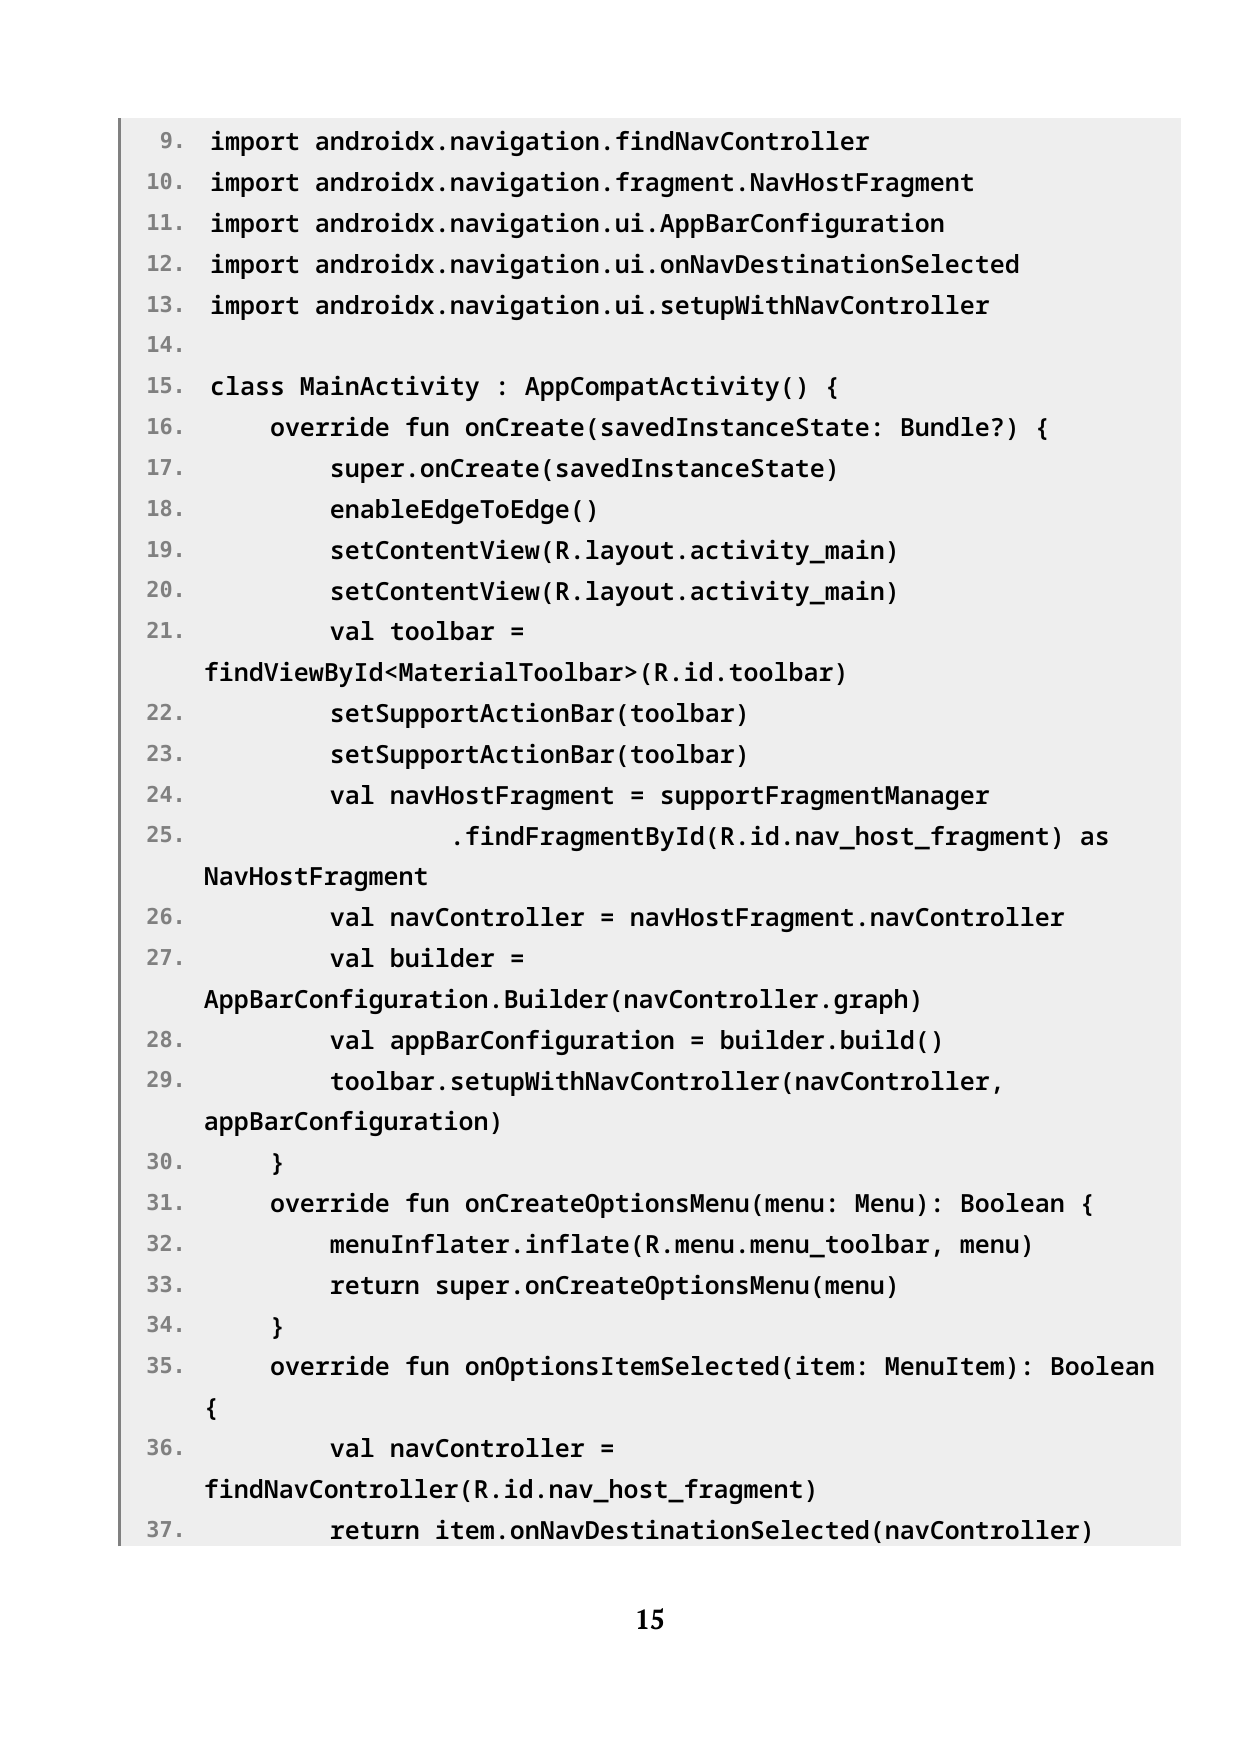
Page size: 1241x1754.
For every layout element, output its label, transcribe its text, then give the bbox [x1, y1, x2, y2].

list setContentView(R.layout.activity_main) [121, 567, 1181, 607]
list import androidx.navigation.ui.AppBarConfiguration [121, 200, 1181, 240]
list } [121, 1139, 1181, 1179]
list class MainActivity : AppCompatActivity() { [121, 363, 1181, 403]
list toolbar.setupWithNavController(navController, appBarConfiguration) [121, 1057, 1181, 1138]
list val builder = AppBarConfiguration.Builder(navController.graph) [121, 935, 1181, 1016]
list import androidx.navigation.ui.setupWithNavController [121, 281, 1181, 321]
list val navHostFragment = supportFragmentManager [121, 771, 1181, 811]
list val toolbar = findViewById<MaterialToolbar>(R.id.toolbar) [121, 608, 1181, 689]
list val navController = navHostFragment.navController [121, 894, 1181, 934]
list import androidx.navigation.ui.onNavDestinationSelected [121, 241, 1181, 281]
list val appBarConfiguration = builder.build() [121, 1016, 1181, 1056]
list import androidx.navigation.fragment.NavHostFragment [121, 159, 1181, 199]
list menuInflater.inflate(R.menu.menu_toolbar, menu) [121, 1221, 1181, 1261]
list enableEdgeToEdge() [121, 486, 1181, 526]
list .findFragmentById(R.id.nav_host_fragment) as NavHostFragment [121, 812, 1181, 893]
list } [121, 1302, 1181, 1342]
list override fun onCreateOptionsMenu(menu: Menu): Boolean { [121, 1180, 1181, 1220]
list override fun onOptionsItemSelected(item: MenuItem): Boolean { [121, 1343, 1181, 1424]
list setContentView(R.layout.activity_main) [121, 526, 1181, 566]
list val navController = findNavController(R.id.nav_host_fragment) [121, 1425, 1181, 1506]
list return super.onCreateOptionsMenu(menu) [121, 1261, 1181, 1301]
list super.onCreate(savedInstanceState) [121, 445, 1181, 485]
list import androidx.navigation.findNavController [121, 118, 1181, 158]
list setSupportActionBar(toolbar) [121, 731, 1181, 771]
list setSupportActionBar(toolbar) [121, 690, 1181, 730]
list return item.onNavDestinationSelected(navController) [121, 1506, 1181, 1546]
list override fun onCreate(savedInstanceState: Bundle?) { [121, 404, 1181, 444]
